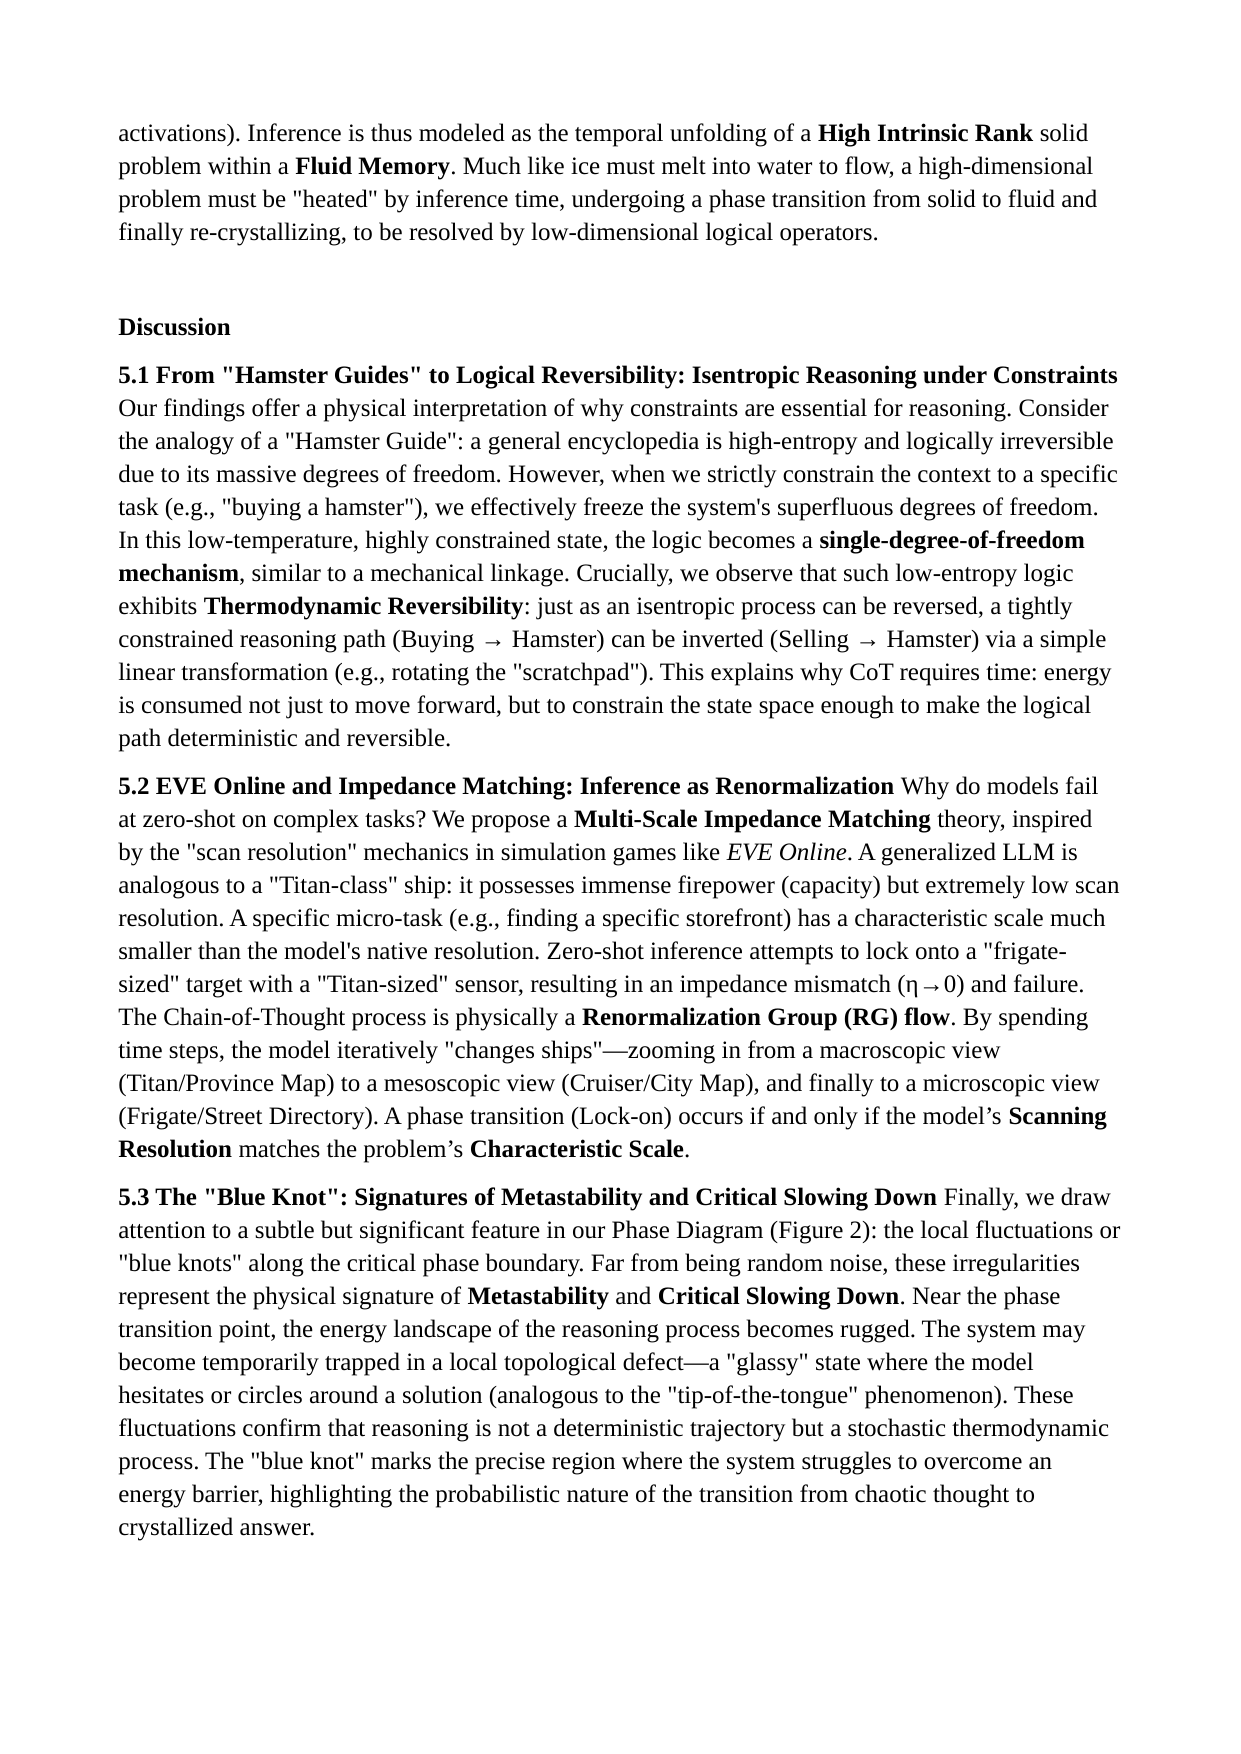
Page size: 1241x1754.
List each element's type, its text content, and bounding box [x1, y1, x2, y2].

text 5.3 The "Blue Knot": Signatures of Metastability and Critical Slowing Down Finally, we draw attention to a subtle but significant feature in our Phase Diagram (Figure 2): the local fluctuations or "blue knots" along the critical phase boundary. Far from being random noise, these irregularities represent the physical signature of Metastability and Critical Slowing Down. Near the phase transition point, the energy landscape of the reasoning process becomes rugged. The system may become temporarily trapped in a local topological defect—a "glassy" state where the model hesitates or circles around a solution (analogous to the "tip-of-the-tongue" phenomenon). These fluctuations confirm that reasoning is not a deterministic trajectory but a stochastic thermodynamic process. The "blue knot" marks the precise region where the system struggles to overcome an energy barrier, highlighting the probabilistic nature of the transition from chaotic thought to crystallized answer. [118, 1182, 1122, 1541]
text Discussion [118, 312, 1122, 341]
text activations). Inference is thus modeled as the temporal unfolding of a High Intrinsic Rank solid problem within a Fluid Memory. Much like ice must melt into water to flow, a high-dimensional problem must be "heated" by inference time, undergoing a phase transition from solid to fluid and finally re-crystallizing, to be resolved by low-dimensional logical operators. [118, 118, 1122, 246]
text 5.2 EVE Online and Impedance Matching: Inference as Renormalization Why do models fail at zero-shot on complex tasks? We propose a Multi-Scale Impedance Matching theory, inspired by the "scan resolution" mechanics in simulation games like EVE Online. A generalized LLM is analogous to a "Titan-class" ship: it possesses immense firepower (capacity) but extremely low scan resolution. A specific micro-task (e.g., finding a specific storefront) has a characteristic scale much smaller than the model's native resolution. Zero-shot inference attempts to lock onto a "frigate-sized" target with a "Titan-sized" sensor, resulting in an impedance mismatch (η→0) and failure. The Chain-of-Thought process is physically a Renormalization Group (RG) flow. By spending time steps, the model iteratively "changes ships"—zooming in from a macroscopic view (Titan/Province Map) to a mesoscopic view (Cruiser/City Map), and finally to a microscopic view (Frigate/Street Directory). A phase transition (Lock-on) occurs if and only if the model’s Scanning Resolution matches the problem’s Characteristic Scale. [118, 771, 1122, 1163]
text 5.1 From "Hamster Guides" to Logical Reversibility: Isentropic Reasoning under Constraints Our findings offer a physical interpretation of why constraints are essential for reasoning. Consider the analogy of a "Hamster Guide": a general encyclopedia is high-entropy and logically irreversible due to its massive degrees of freedom. However, when we strictly constrain the context to a specific task (e.g., "buying a hamster"), we effectively freeze the system's superfluous degrees of freedom. In this low-temperature, highly constrained state, the logic becomes a single-degree-of-freedom mechanism, similar to a mechanical linkage. Crucially, we observe that such low-entropy logic exhibits Thermodynamic Reversibility: just as an isentropic process can be reversed, a tightly constrained reasoning path (Buying → Hamster) can be inverted (Selling → Hamster) via a simple linear transformation (e.g., rotating the "scratchpad"). This explains why CoT requires time: energy is consumed not just to move forward, but to constrain the state space enough to make the logical path deterministic and reversible. [118, 360, 1122, 752]
